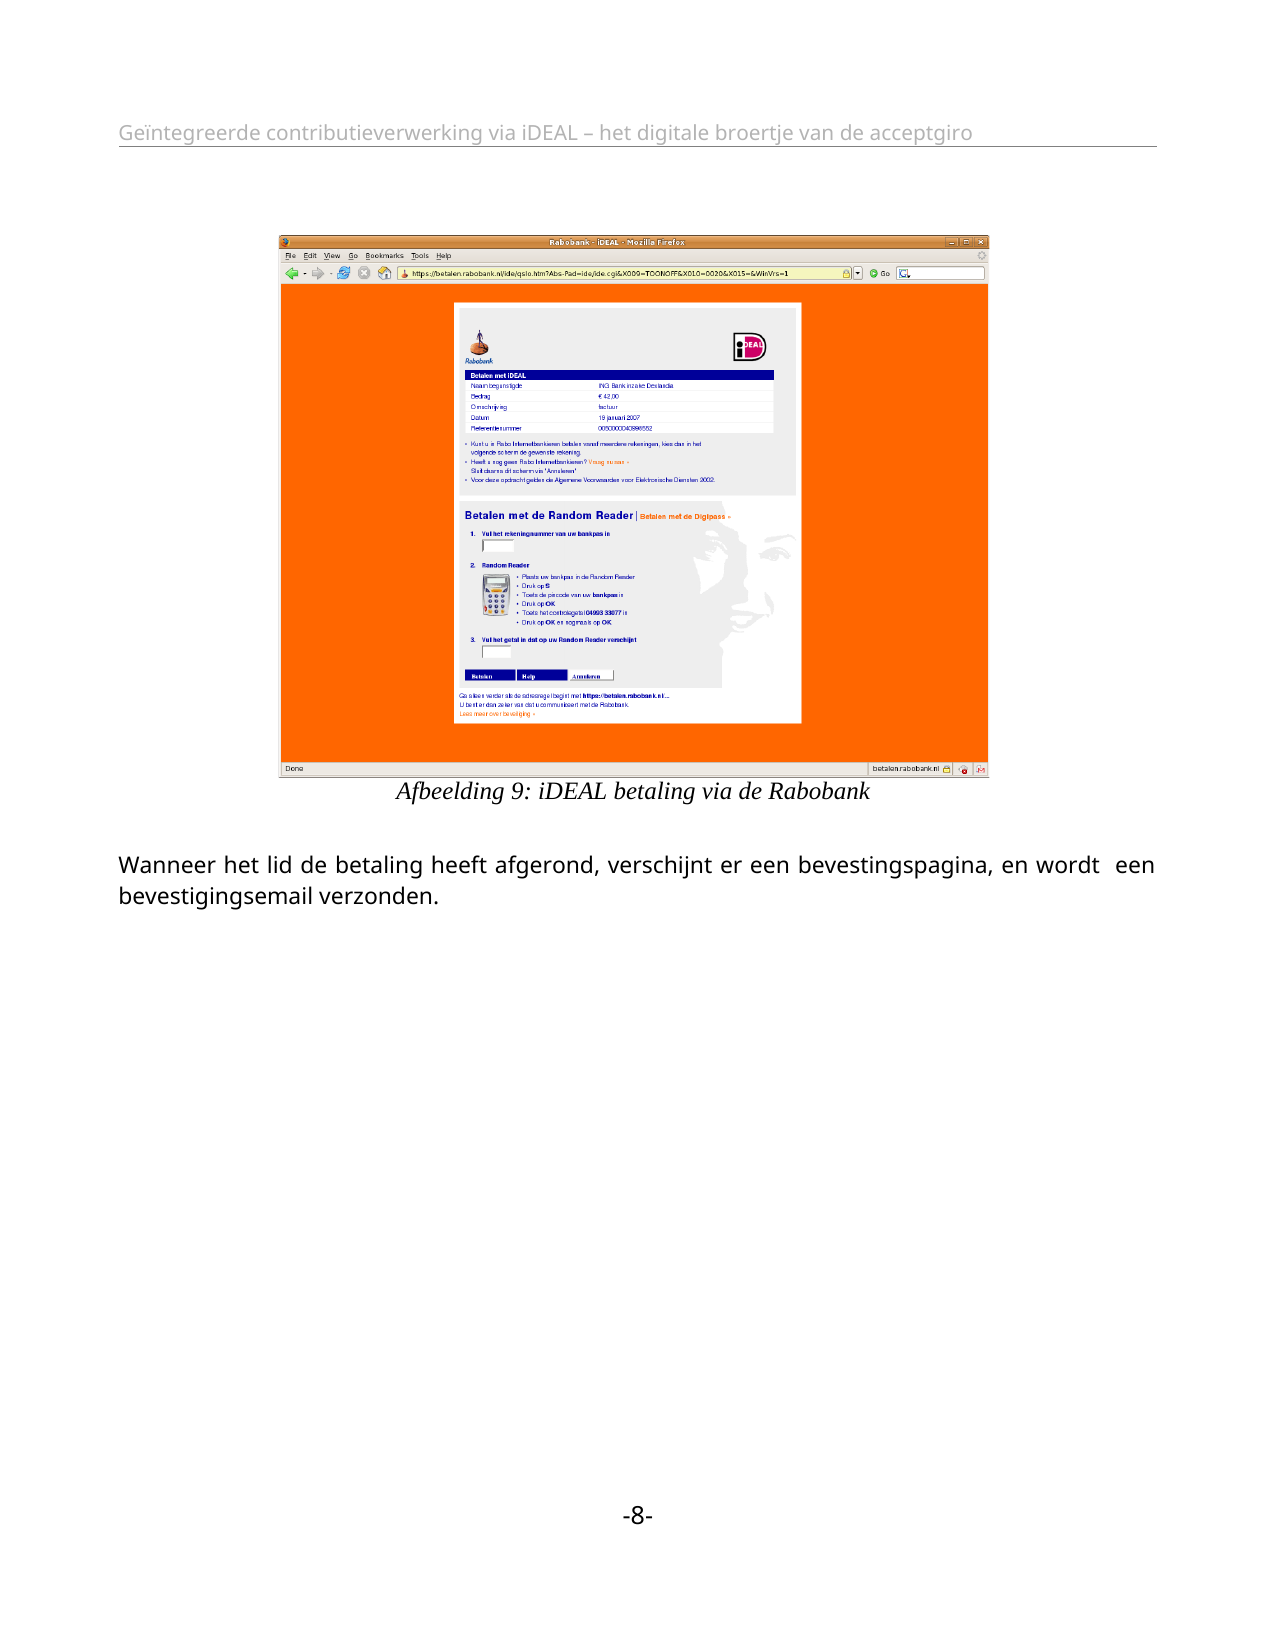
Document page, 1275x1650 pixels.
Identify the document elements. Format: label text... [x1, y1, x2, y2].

picture [278, 235, 990, 778]
text Wanneer het lid de betaling heeft afgerond, verschijnt er een bevestingspagina, en wordt een bevestigingsemail verzonden. [118, 849, 1157, 911]
text Afbeelding 9: iDEAL betaling via de Rabobank [279, 778, 989, 805]
